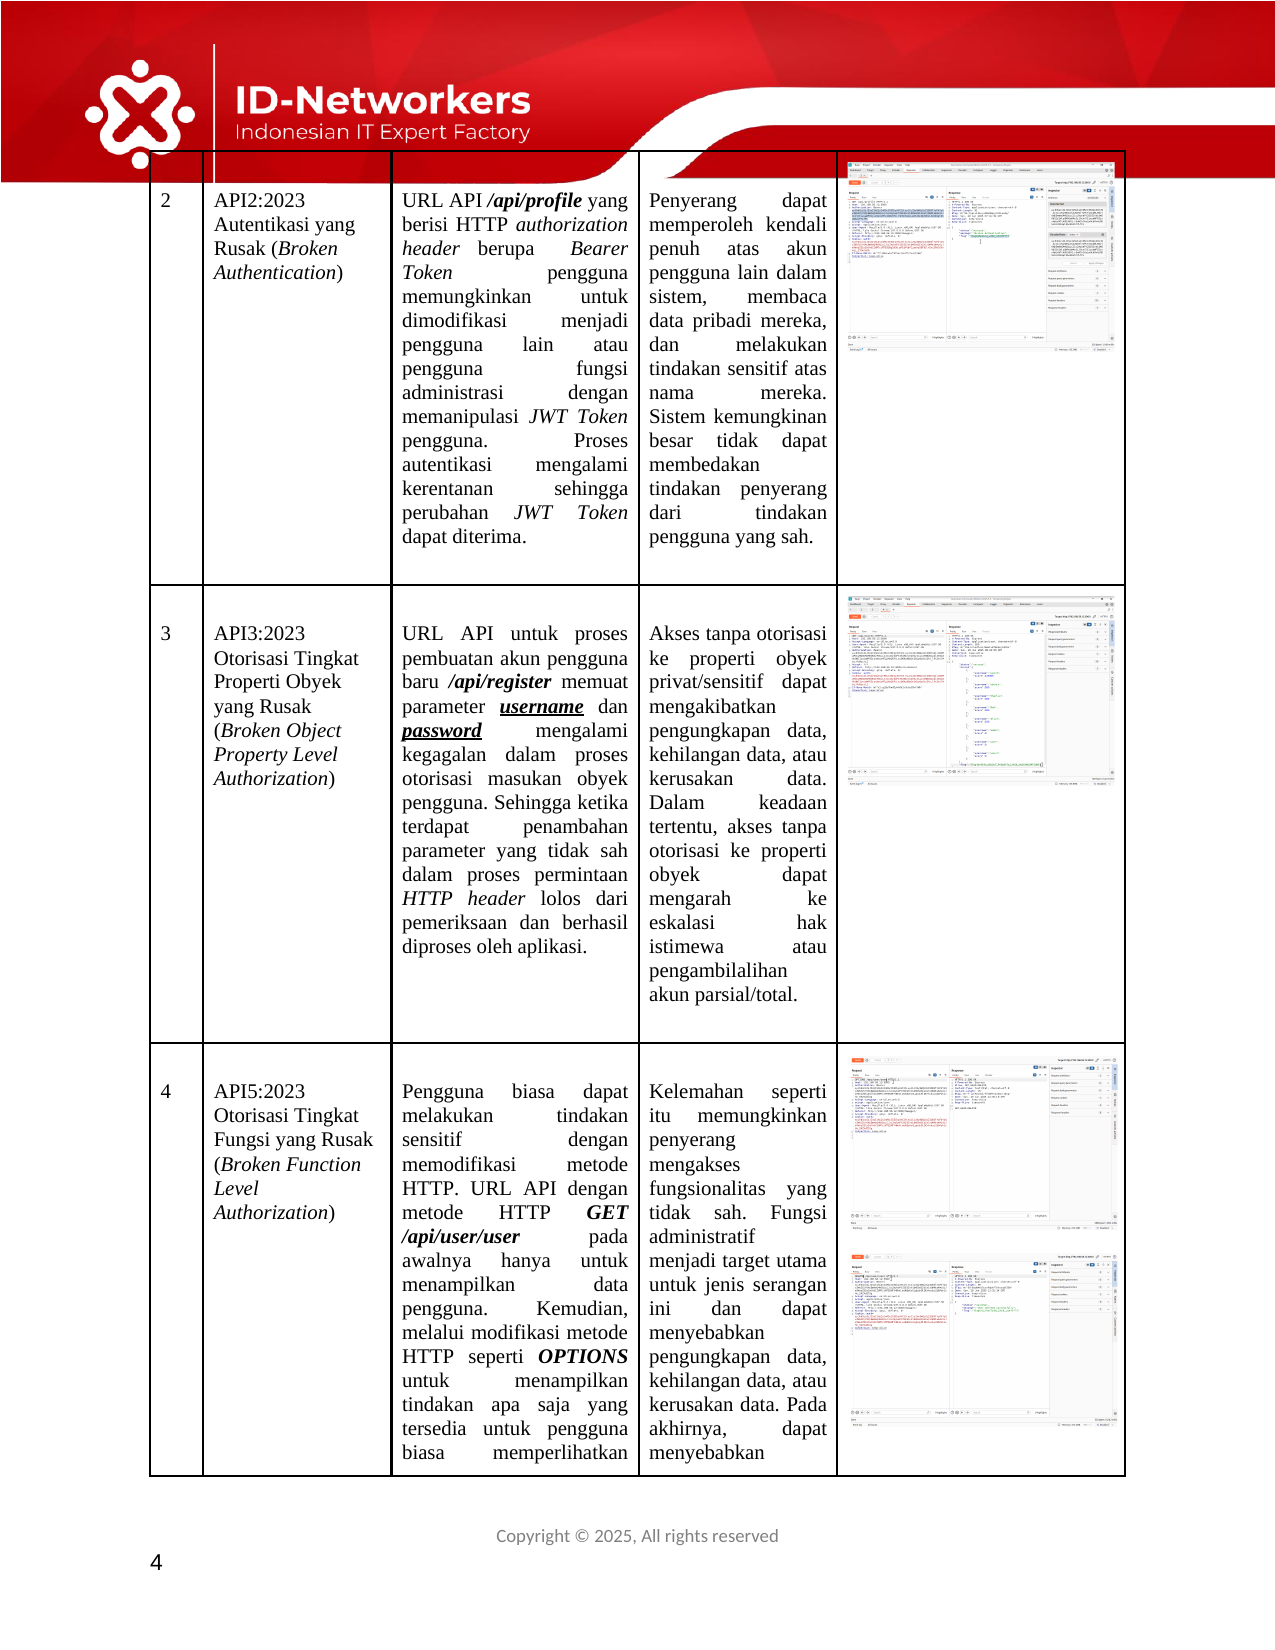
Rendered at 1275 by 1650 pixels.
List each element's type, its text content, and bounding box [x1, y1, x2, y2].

table_cell [838, 586, 1124, 1042]
table_cell URL API /api/profile yang berisi HTTP authorization header berupa Bearer Token pengguna memungkinkan untuk dimodifikasi menjadi pengguna lain atau pengguna fungsi administrasi dengan memanipulasi JWT Token pengguna. Proses autentikasi mengalami kerentanan sehingga perubahan JWT Token dapat diterima. [393, 152, 638, 584]
table_cell [838, 1044, 1124, 1475]
picture [850, 1253, 1118, 1427]
picture [847, 162, 1115, 352]
table_cell URL API untuk proses pembuatan akun pengguna baru /api/register memuat parameter username dan password mengalami kegagalan dalam proses otorisasi masukan obyek pengguna. Sehingga ketika terdapat penambahan parameter yang tidak sah dalam proses permintaan HTTP header lolos dari pemeriksaan dan berhasil diproses oleh aplikasi. [393, 586, 638, 1042]
table_cell [838, 152, 1124, 584]
picture [847, 596, 1115, 786]
table_cell Pengguna biasa dapat melakukan tindakan sensitif dengan memodifikasi metode HTTP. URL API dengan metode HTTP GET /api/user/user pada awalnya hanya untuk menampilkan data pengguna. Kemudian, melalui modifikasi metode HTTP seperti OPTIONS untuk menampilkan tindakan apa saja yang tersedia untuk pengguna biasa memperlihatkan [393, 1044, 638, 1475]
table_cell Kelemahan seperti itu memungkinkan penyerang mengakses fungsionalitas yang tidak sah. Fungsi administratif menjadi target utama untuk jenis serangan ini dan dapat menyebabkan pengungkapan data, kehilangan data, atau kerusakan data. Pada akhirnya, dapat menyebabkan [640, 1044, 836, 1475]
table_cell API5:2023 Otorisasi Tingkat Fungsi yang Rusak (Broken Function Level Authorization) [204, 1044, 390, 1475]
table_cell Akses tanpa otorisasi ke properti obyek privat/sensitif dapat mengakibatkan pengungkapan data, kehilangan data, atau kerusakan data. Dalam keadaan tertentu, akses tanpa otorisasi ke properti obyek dapat mengarah ke eskalasi hak istimewa atau pengambilalihan akun parsial/total. [640, 586, 836, 1042]
table_cell 4 [151, 1044, 202, 1475]
picture [1, 1, 1275, 184]
table_cell 3 [151, 586, 202, 1042]
picture [850, 1056, 1118, 1230]
table_cell API2:2023 Autentikasi yang Rusak (Broken Authentication) [204, 152, 390, 584]
table_cell 2 [151, 152, 202, 584]
table_cell Penyerang dapat memperoleh kendali penuh atas akun pengguna lain dalam sistem, membaca data pribadi mereka, dan melakukan tindakan sensitif atas nama mereka. Sistem kemungkinan besar tidak dapat membedakan tindakan penyerang dari tindakan pengguna yang sah. [640, 152, 836, 584]
table_cell API3:2023 Otorisasi Tingkat Properti Obyek yang Rusak (Broken Object Property Level Authorization) [204, 586, 390, 1042]
